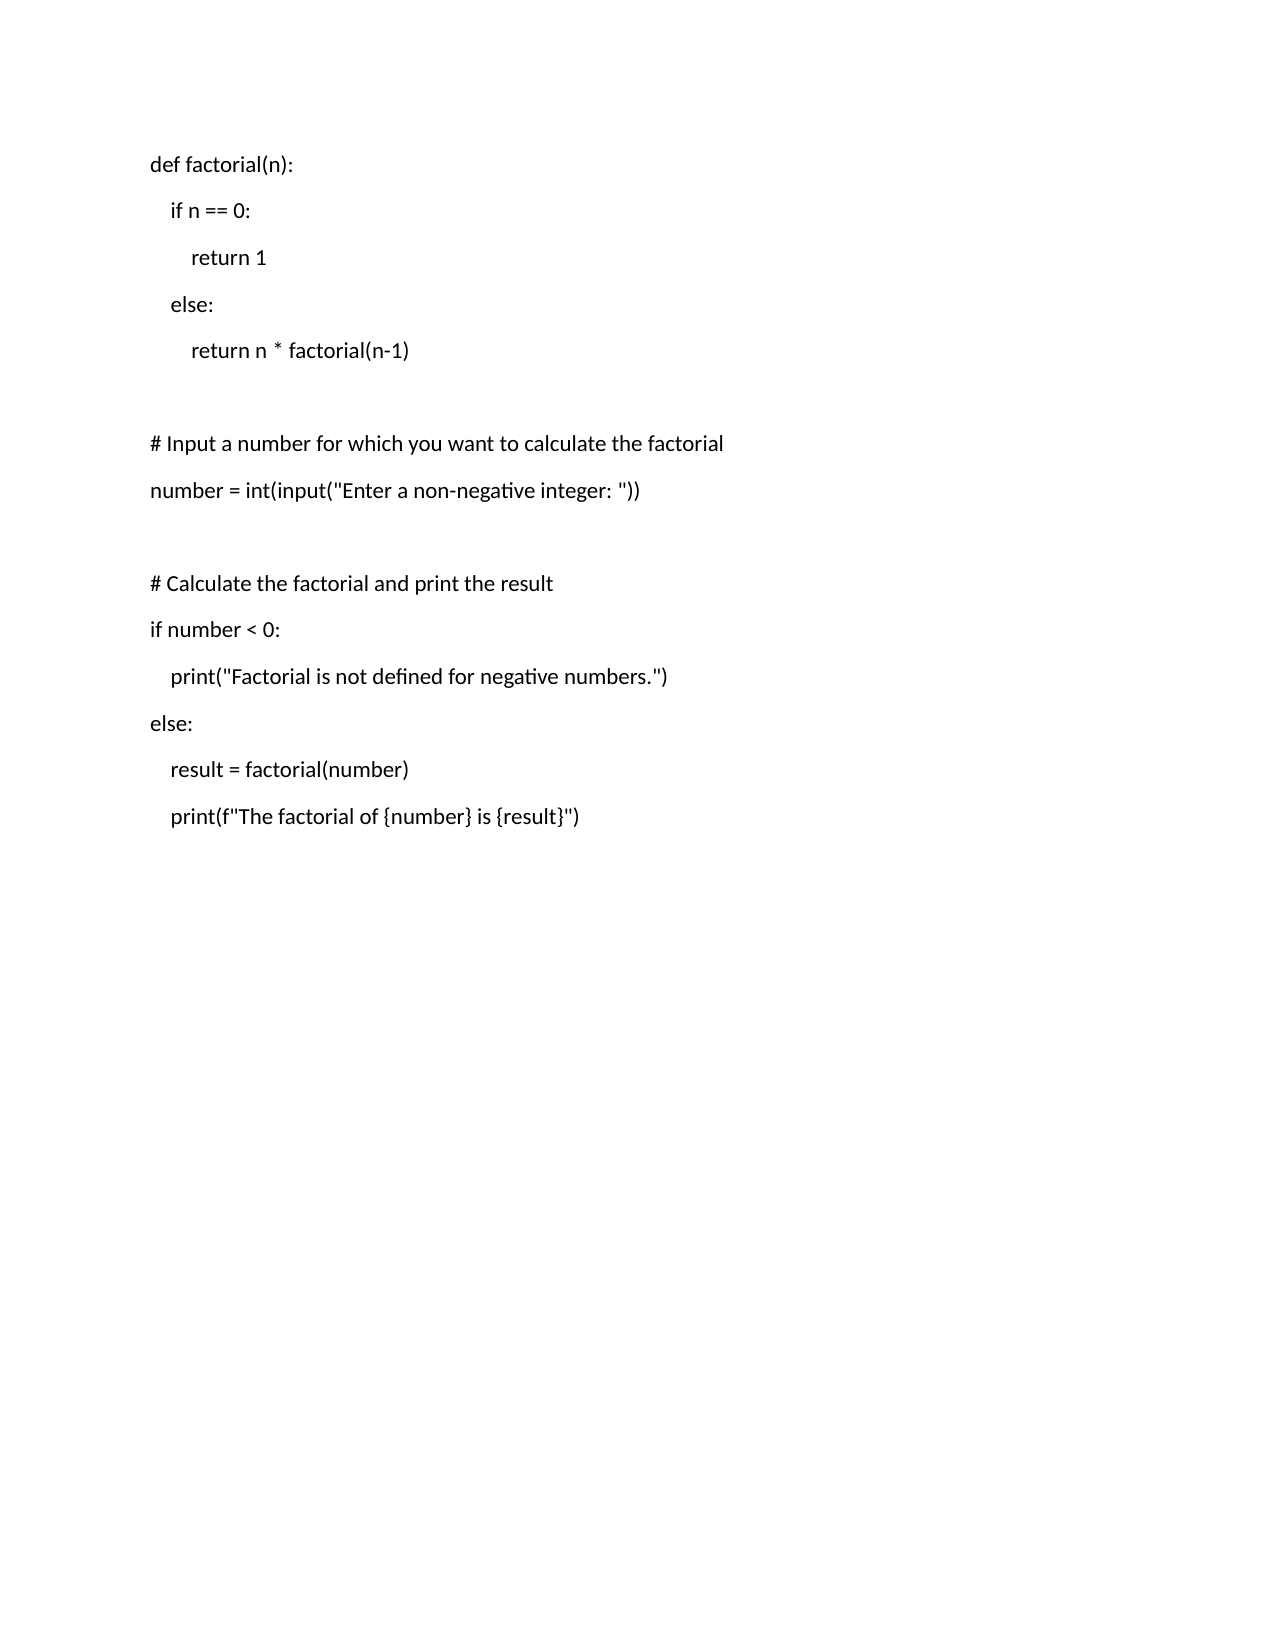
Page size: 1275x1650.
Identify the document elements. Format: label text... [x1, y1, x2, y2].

text # Input a number for which you want to calculate the factorial [150, 429, 1125, 457]
text def factorial(n): [150, 150, 1125, 178]
text # Calculate the factorial and print the result [150, 569, 1125, 597]
text else: [150, 709, 1125, 737]
text else: [150, 290, 1125, 318]
text print("Factorial is not defined for negative numbers.") [150, 662, 1125, 690]
text result = factorial(number) [150, 755, 1125, 783]
text if number < 0: [150, 616, 1125, 644]
text print(f"The factorial of {number} is {result}") [150, 802, 1125, 830]
text return 1 [150, 243, 1125, 271]
text return n * factorial(n-1) [150, 336, 1125, 364]
text number = int(input("Enter a non-negative integer: ")) [150, 476, 1125, 504]
text if n == 0: [150, 197, 1125, 224]
